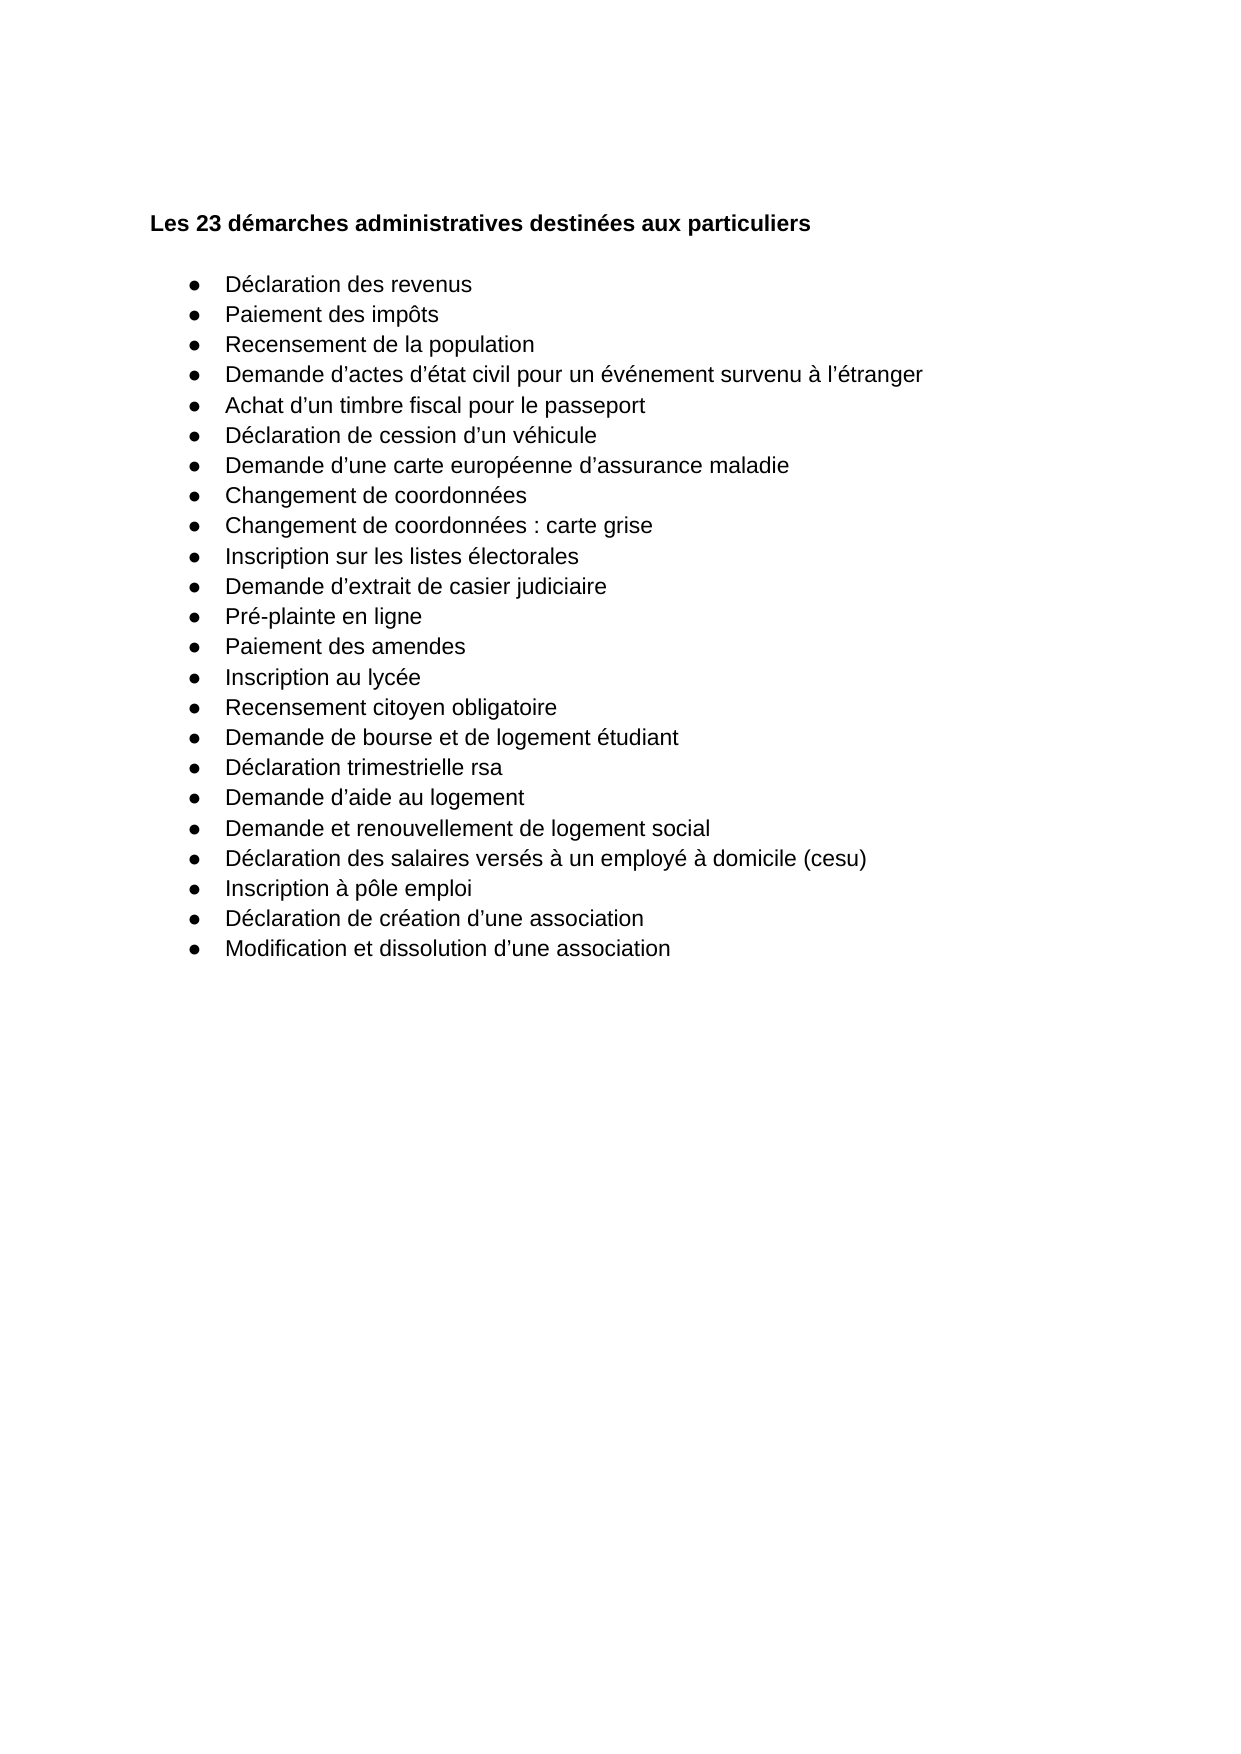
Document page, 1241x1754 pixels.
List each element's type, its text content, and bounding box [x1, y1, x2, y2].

list Inscription sur les listes électorales [187, 543, 1090, 569]
list Recensement de la population [187, 331, 1090, 358]
list Déclaration trimestrielle rsa [187, 754, 1090, 781]
list Demande et renouvellement de logement social [187, 814, 1090, 841]
list Déclaration de création d’une association [187, 905, 1090, 932]
list Pré-plainte en ligne [187, 603, 1090, 629]
list Demande de bourse et de logement étudiant [187, 724, 1090, 750]
list Déclaration de cession d’un véhicule [187, 422, 1090, 448]
list Demande d’une carte européenne d’assurance maladie [187, 452, 1090, 478]
text Les 23 démarches administratives destinées aux particuliers [150, 210, 1090, 237]
list Paiement des amendes [187, 633, 1090, 660]
list Recensement citoyen obligatoire [187, 694, 1090, 720]
list Changement de coordonnées : carte grise [187, 512, 1090, 539]
list Paiement des impôts [187, 301, 1090, 327]
list Demande d’aide au logement [187, 784, 1090, 811]
list Inscription à pôle emploi [187, 875, 1090, 901]
list Inscription au lycée [187, 663, 1090, 690]
list Demande d’extrait de casier judiciaire [187, 573, 1090, 599]
list Modification et dissolution d’une association [187, 935, 1090, 962]
list Déclaration des revenus [187, 271, 1090, 297]
list Achat d’un timbre fiscal pour le passeport [187, 392, 1090, 418]
list Déclaration des salaires versés à un employé à domicile (cesu) [187, 845, 1090, 871]
list Changement de coordonnées [187, 482, 1090, 509]
list Demande d’actes d’état civil pour un événement survenu à l’étranger [187, 361, 1090, 388]
